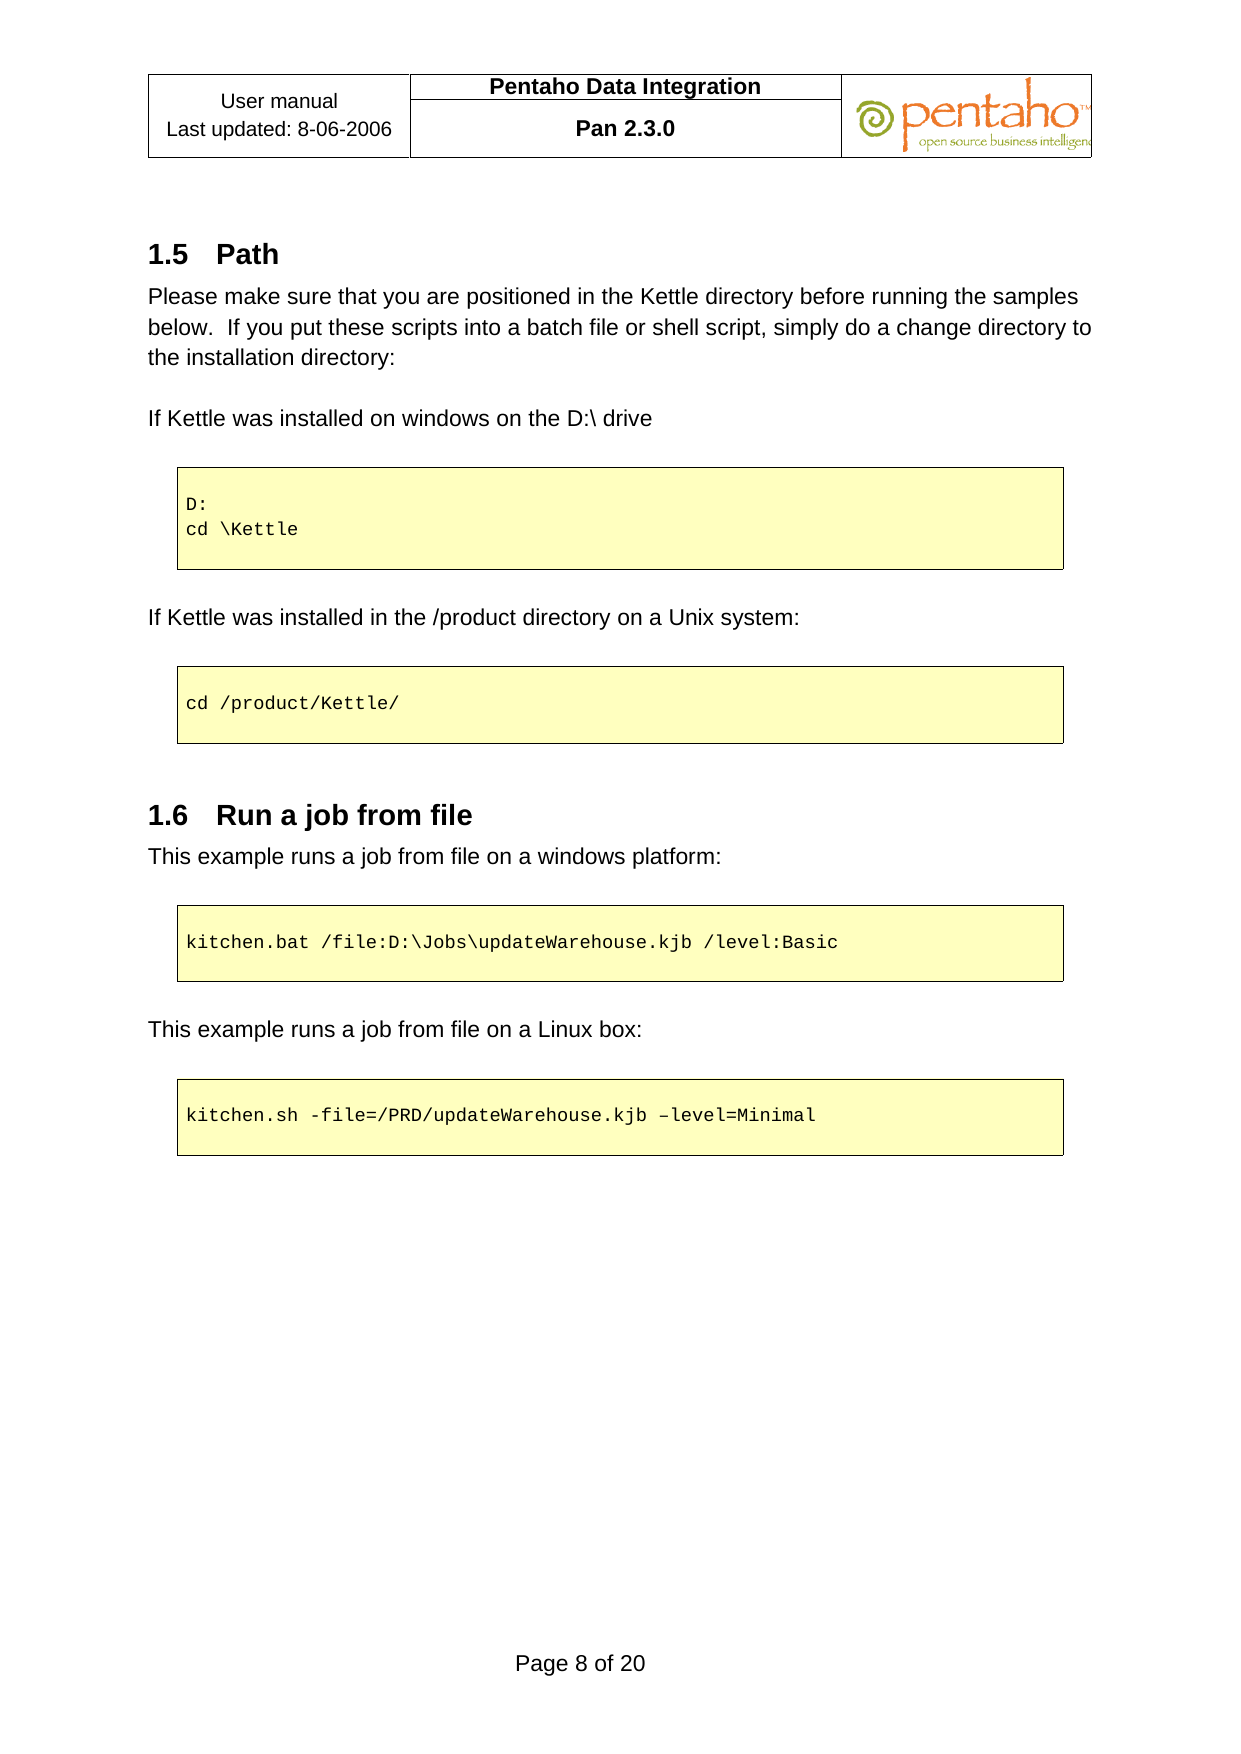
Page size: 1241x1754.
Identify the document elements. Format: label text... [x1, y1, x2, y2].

text kitchen.bat /file:D:\Jobs\updateWarehouse.kjb /level:Basic [178, 930, 1063, 954]
subtitle Path [148, 238, 1092, 271]
text D: [178, 493, 1063, 516]
subtitle Run a job from file [148, 798, 1092, 831]
text If Kettle was installed in the /product directory on a Unix system: [148, 605, 1092, 631]
text cd /product/Kettle/ [178, 692, 1063, 715]
text This example runs a job from file on a windows platform: [148, 844, 1092, 869]
text If Kettle was installed on windows on the D:\ drive [148, 406, 1092, 432]
text cd \Kettle [178, 518, 1063, 542]
text kitchen.sh -file=/PRD/updateWarehouse.kjb –level=Minimal [178, 1104, 1063, 1127]
text Please make sure that you are positioned in the Kettle directory before running the samples below. If you put these scripts into a batch file or shell script, simply do a change directory to the installation directory: [148, 283, 1092, 370]
text This example runs a job from file on a Linux box: [148, 1017, 1092, 1043]
